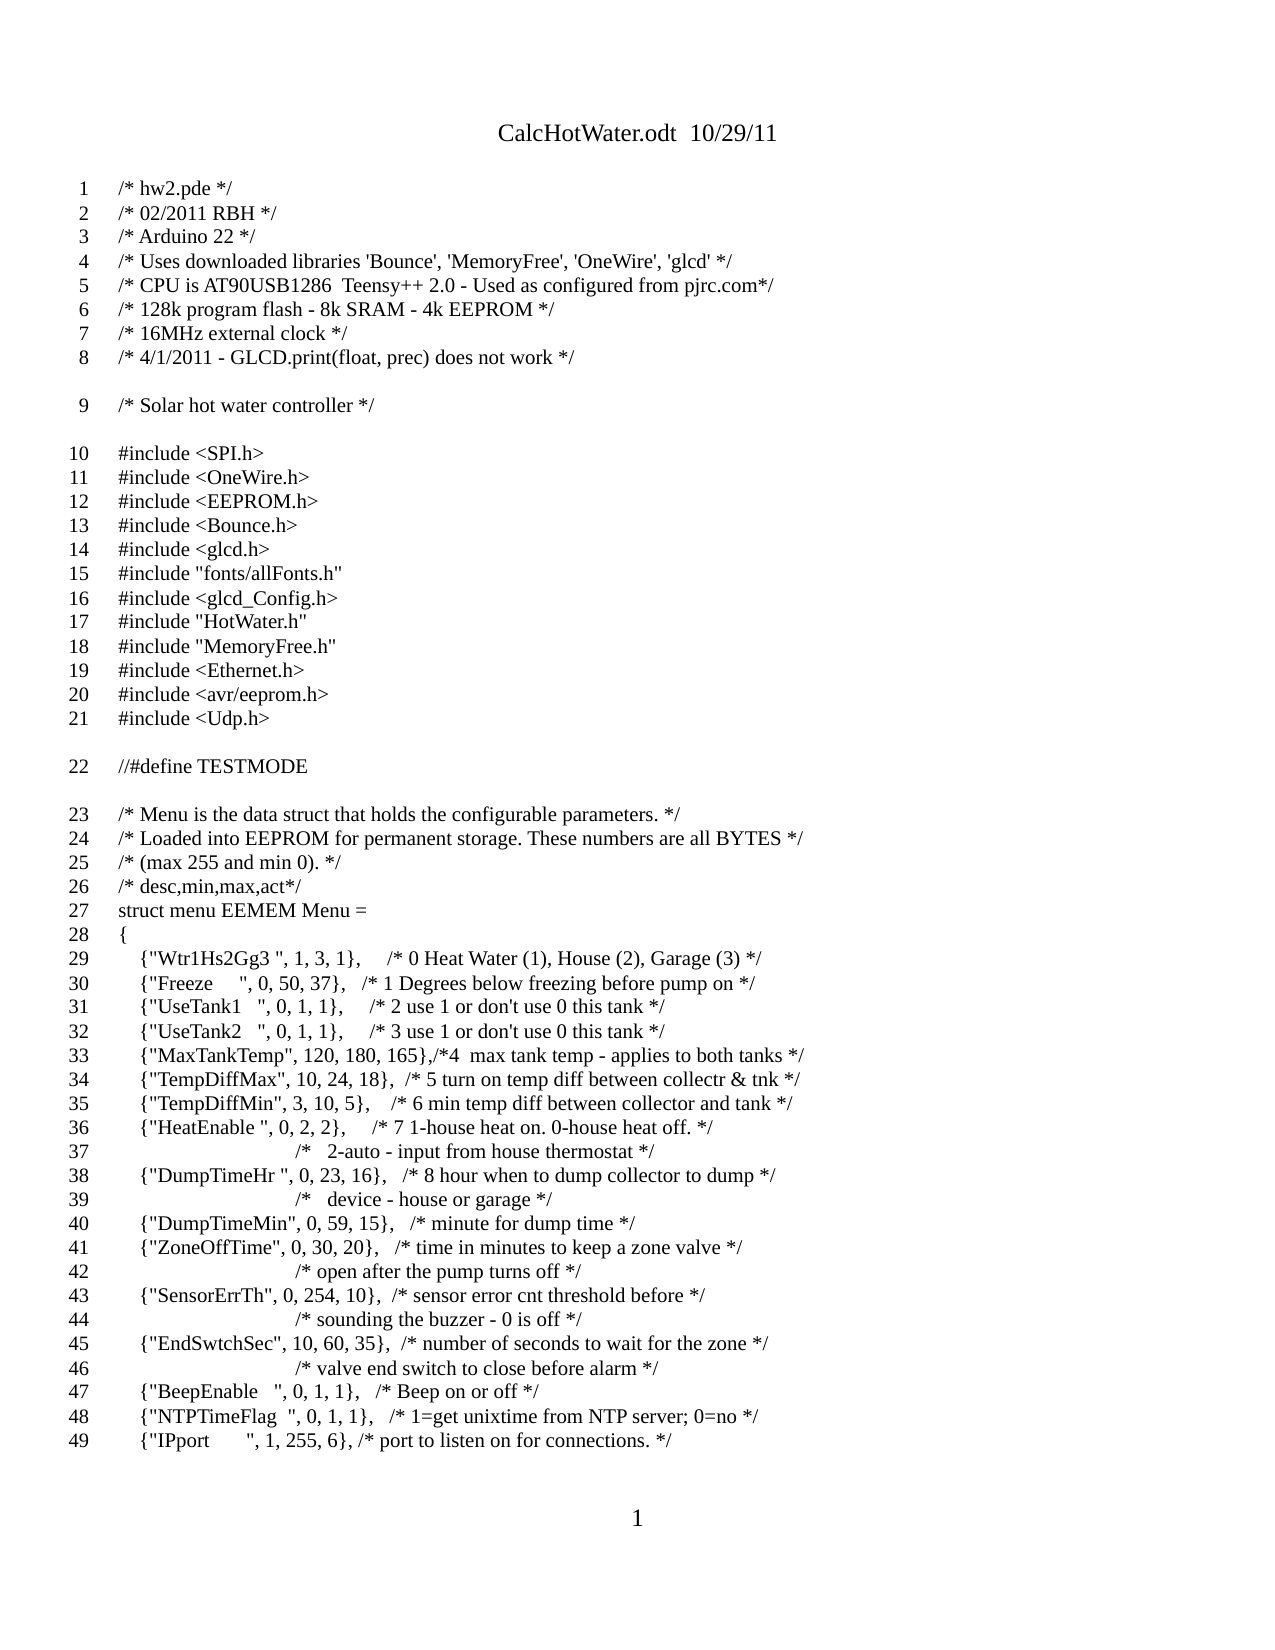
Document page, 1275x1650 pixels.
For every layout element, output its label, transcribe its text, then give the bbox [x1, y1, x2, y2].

text /* 02/2011 RBH */ [118, 200, 1157, 224]
text #include <glcd_Config.h> [118, 585, 1157, 609]
text /* 2-auto - input from house thermostat */ [118, 1139, 1157, 1163]
text {"UseTank1 ", 0, 1, 1}, /* 2 use 1 or don't use 0 this tank */ [118, 994, 1157, 1018]
text {"MaxTankTemp", 120, 180, 165},/*4 max tank temp - applies to both tanks */ [118, 1043, 1157, 1067]
text /* Solar hot water controller */ [118, 393, 1157, 417]
text {"HeatEnable ", 0, 2, 2}, /* 7 1-house heat on. 0-house heat off. */ [118, 1115, 1157, 1139]
text #include "MemoryFree.h" [118, 633, 1157, 658]
text /* sounding the buzzer - 0 is off */ [118, 1307, 1157, 1331]
text #include <avr/eeprom.h> [118, 682, 1157, 706]
text #include "fonts/allFonts.h" [118, 561, 1157, 585]
text /* open after the pump turns off */ [118, 1259, 1157, 1283]
text {"IPport ", 1, 255, 6}, /* port to listen on for connections. */ [118, 1428, 1157, 1452]
text #include <Bounce.h> [118, 513, 1157, 537]
text { [118, 922, 1157, 946]
text /* 128k program flash - 8k SRAM - 4k EEPROM */ [118, 297, 1157, 321]
text /* Menu is the data struct that holds the configurable parameters. */ [118, 802, 1157, 826]
text {"TempDiffMin", 3, 10, 5}, /* 6 min temp diff between collector and tank */ [118, 1091, 1157, 1115]
text /* desc,min,max,act*/ [118, 874, 1157, 898]
text /* Loaded into EEPROM for permanent storage. These numbers are all BYTES */ [118, 826, 1157, 850]
text /* 16MHz external clock */ [118, 321, 1157, 345]
text {"Freeze ", 0, 50, 37}, /* 1 Degrees below freezing before pump on */ [118, 970, 1157, 994]
text {"EndSwtchSec", 10, 60, 35}, /* number of seconds to wait for the zone */ [118, 1331, 1157, 1355]
text {"ZoneOffTime", 0, 30, 20}, /* time in minutes to keep a zone valve */ [118, 1235, 1157, 1259]
text #include <Udp.h> [118, 706, 1157, 730]
text #include <OneWire.h> [118, 465, 1157, 489]
text /* Uses downloaded libraries 'Bounce', 'MemoryFree', 'OneWire', 'glcd' */ [118, 248, 1157, 273]
text {"DumpTimeHr ", 0, 23, 16}, /* 8 hour when to dump collector to dump */ [118, 1163, 1157, 1187]
text {"TempDiffMax", 10, 24, 18}, /* 5 turn on temp diff between collectr & tnk */ [118, 1067, 1157, 1091]
text {"NTPTimeFlag ", 0, 1, 1}, /* 1=get unixtime from NTP server; 0=no */ [118, 1403, 1157, 1428]
text struct menu EEMEM Menu = [118, 898, 1157, 922]
text #include <SPI.h> [118, 441, 1157, 465]
text /* device - house or garage */ [118, 1187, 1157, 1211]
text {"DumpTimeMin", 0, 59, 15}, /* minute for dump time */ [118, 1211, 1157, 1235]
text /* (max 255 and min 0). */ [118, 850, 1157, 874]
text {"UseTank2 ", 0, 1, 1}, /* 3 use 1 or don't use 0 this tank */ [118, 1018, 1157, 1043]
text {"BeepEnable ", 0, 1, 1}, /* Beep on or off */ [118, 1379, 1157, 1403]
text #include "HotWater.h" [118, 609, 1157, 633]
text #include <EEPROM.h> [118, 489, 1157, 513]
text #include <Ethernet.h> [118, 658, 1157, 682]
text /* 4/1/2011 - GLCD.print(float, prec) does not work */ [118, 345, 1157, 369]
text {"Wtr1Hs2Gg3 ", 1, 3, 1}, /* 0 Heat Water (1), House (2), Garage (3) */ [118, 946, 1157, 970]
text /* hw2.pde */ [118, 176, 1157, 200]
text /* valve end switch to close before alarm */ [118, 1355, 1157, 1379]
text #include <glcd.h> [118, 537, 1157, 561]
text /* Arduino 22 */ [118, 224, 1157, 248]
text //#define TESTMODE [118, 754, 1157, 778]
text {"SensorErrTh", 0, 254, 10}, /* sensor error cnt threshold before */ [118, 1283, 1157, 1307]
text /* CPU is AT90USB1286 Teensy++ 2.0 - Used as configured from pjrc.com*/ [118, 273, 1157, 297]
